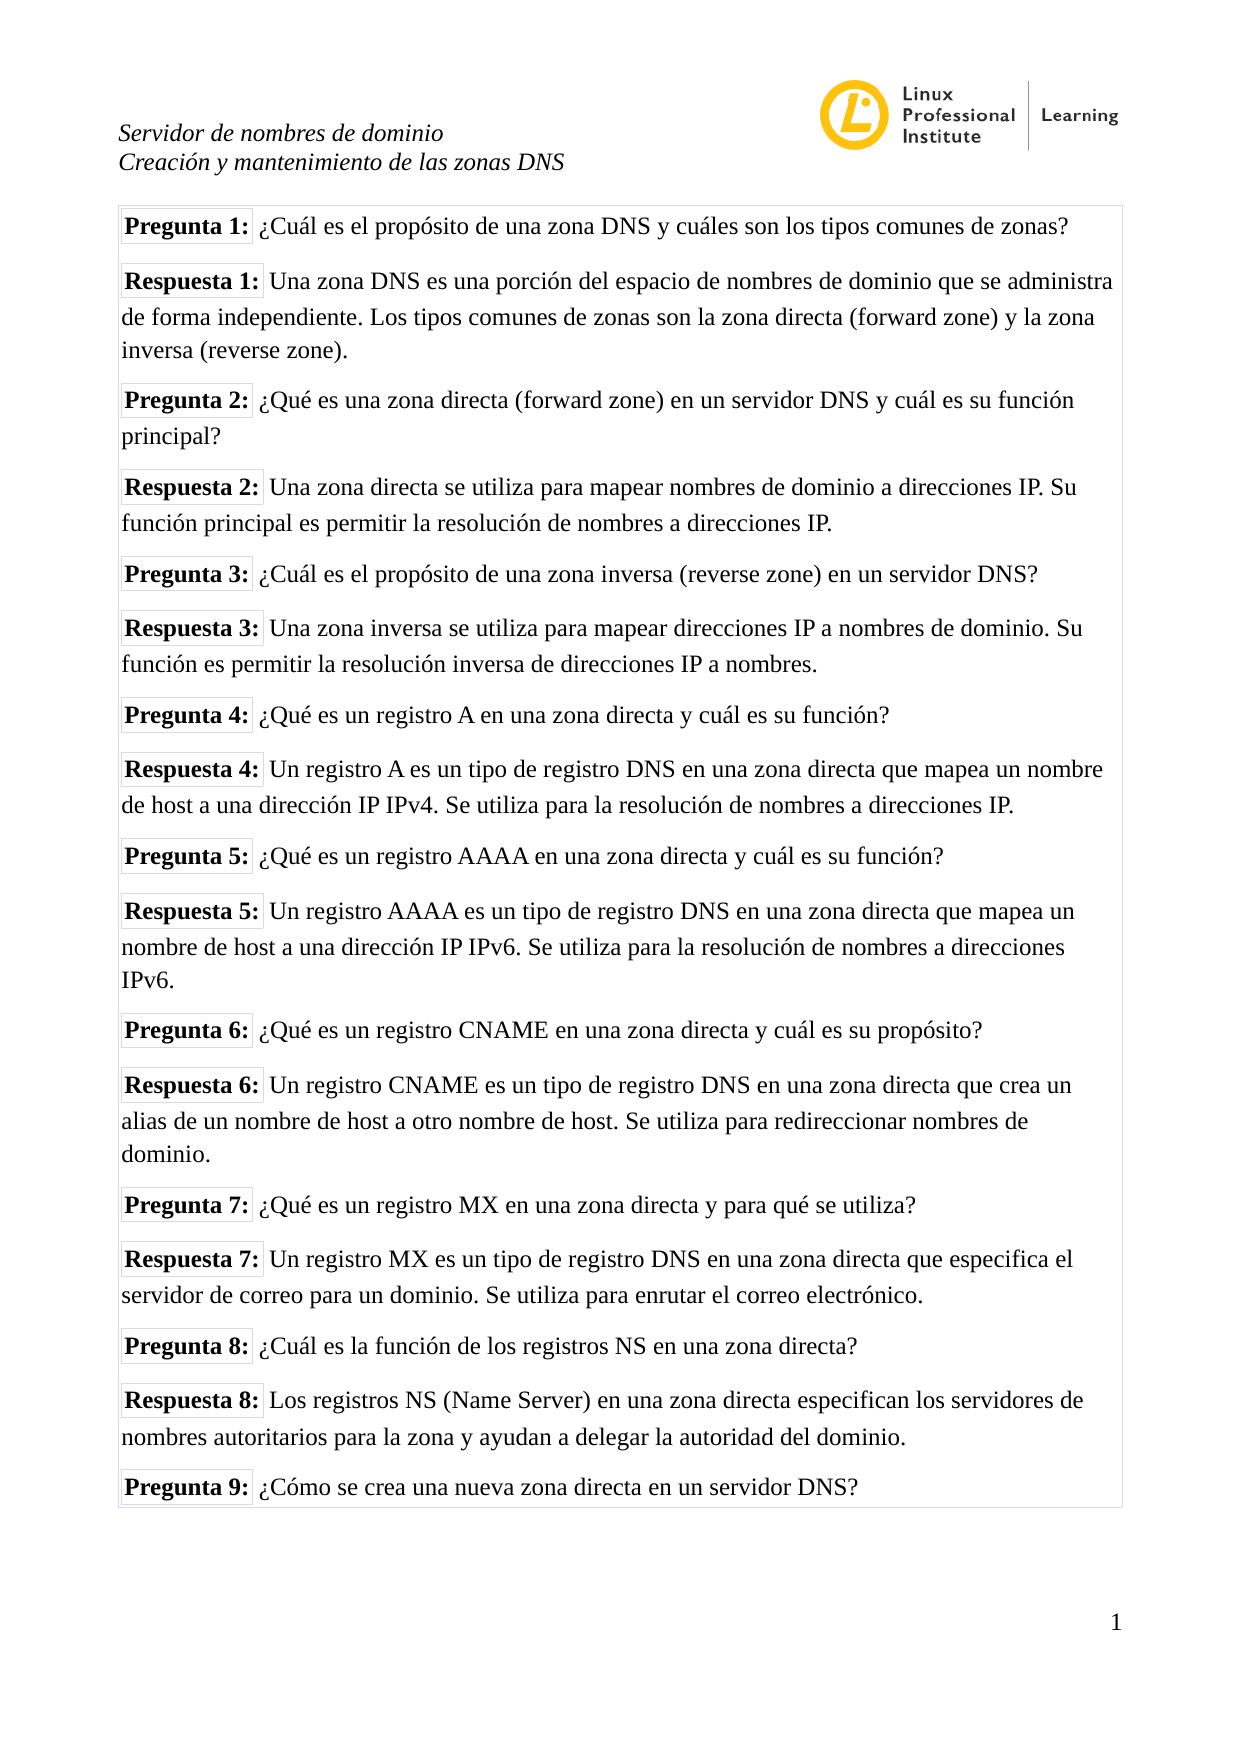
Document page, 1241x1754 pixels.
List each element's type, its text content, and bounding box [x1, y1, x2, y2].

text Pregunta 4: ¿Qué es un registro A en una zona directa y cuál es su función? [119, 694, 1122, 732]
text Respuesta 4: Un registro A es un tipo de registro DNS en una zona directa que mapea un nombre de host a una dirección IP IPv4. Se utiliza para la resolución de nombres a direcciones IP. [119, 748, 1122, 819]
text Pregunta 5: ¿Qué es un registro AAAA en una zona directa y cuál es su función? [119, 835, 1122, 873]
text Respuesta 8: Los registros NS (Name Server) en una zona directa especifican los servidores de nombres autoritarios para la zona y ayudan a delegar la autoridad del dominio. [119, 1379, 1122, 1450]
text Pregunta 7: ¿Qué es un registro MX en una zona directa y para qué se utiliza? [119, 1184, 1122, 1222]
text Respuesta 1: Una zona DNS es una porción del espacio de nombres de dominio que se administra de forma independiente. Los tipos comunes de zonas son la zona directa (forward zone) y la zona inversa (reverse zone). [119, 260, 1122, 363]
text Pregunta 8: ¿Cuál es la función de los registros NS en una zona directa? [119, 1325, 1122, 1363]
text Pregunta 3: ¿Cuál es el propósito de una zona inversa (reverse zone) en un servidor DNS? [119, 553, 1122, 591]
text Respuesta 5: Un registro AAAA es un tipo de registro DNS en una zona directa que mapea un nombre de host a una dirección IP IPv6. Se utiliza para la resolución de nombres a direcciones IPv6. [119, 890, 1122, 994]
picture [819, 79, 1119, 151]
text Pregunta 1: ¿Cuál es el propósito de una zona DNS y cuáles son los tipos comunes de zonas? [119, 206, 1122, 243]
text Pregunta 2: ¿Qué es una zona directa (forward zone) en un servidor DNS y cuál es su función principal? [119, 379, 1122, 450]
text Pregunta 9: ¿Cómo se crea una nueva zona directa en un servidor DNS? [119, 1466, 1122, 1507]
text Respuesta 7: Un registro MX es un tipo de registro DNS en una zona directa que especifica el servidor de correo para un dominio. Se utiliza para enrutar el correo electrónico. [119, 1238, 1122, 1309]
text Respuesta 6: Un registro CNAME es un tipo de registro DNS en una zona directa que crea un alias de un nombre de host a otro nombre de host. Se utiliza para redireccionar nombres de dominio. [119, 1064, 1122, 1168]
text Pregunta 6: ¿Qué es un registro CNAME en una zona directa y cuál es su propósito? [119, 1009, 1122, 1047]
text Respuesta 2: Una zona directa se utiliza para mapear nombres de dominio a direcciones IP. Su función principal es permitir la resolución de nombres a direcciones IP. [119, 466, 1122, 537]
text Respuesta 3: Una zona inversa se utiliza para mapear direcciones IP a nombres de dominio. Su función es permitir la resolución inversa de direcciones IP a nombres. [119, 607, 1122, 678]
